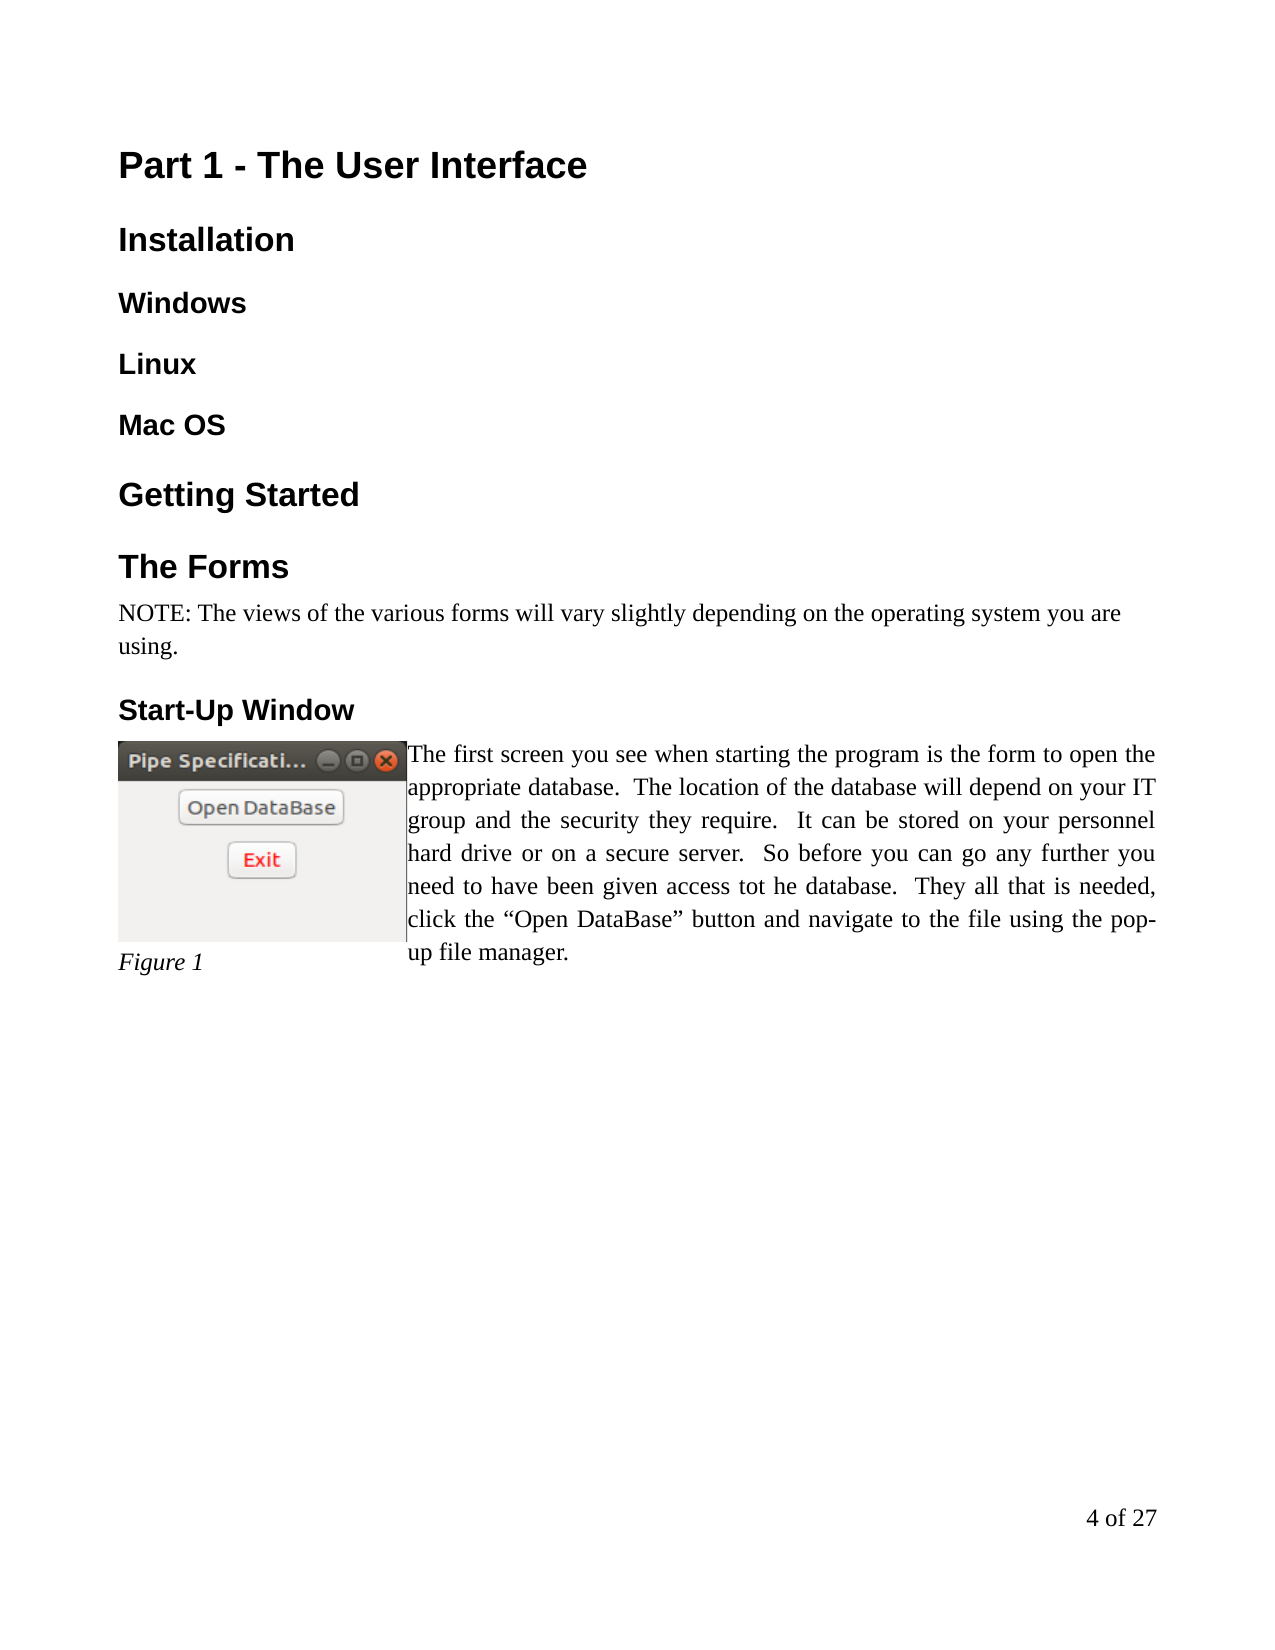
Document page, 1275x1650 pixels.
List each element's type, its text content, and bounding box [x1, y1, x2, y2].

subtitle Part 1 - The User Interface [118, 143, 1157, 187]
subtitle Start-Up Window [118, 693, 1157, 727]
picture [118, 741, 408, 942]
subtitle Getting Started [118, 474, 1157, 513]
text NOTE: The views of the various forms will vary slightly depending on the operating system you are using. [118, 598, 1157, 659]
subtitle Mac OS [118, 407, 1157, 441]
text The first screen you see when starting the program is the form to open the appropriate database. The location of the database will depend on your IT group and the security they require. It can be stored on your personnel hard drive or on a secure server. So before you can go any further you need to have been given access tot he database. They all that is needed, click the “Open DataBase” button and navigate to the file using the pop-up file manager. [118, 729, 1157, 966]
subtitle The Forms [118, 547, 1157, 585]
subtitle Linux [118, 347, 1157, 380]
text Figure 1 [118, 942, 407, 976]
subtitle Windows [118, 286, 1157, 319]
subtitle Installation [118, 220, 1157, 259]
